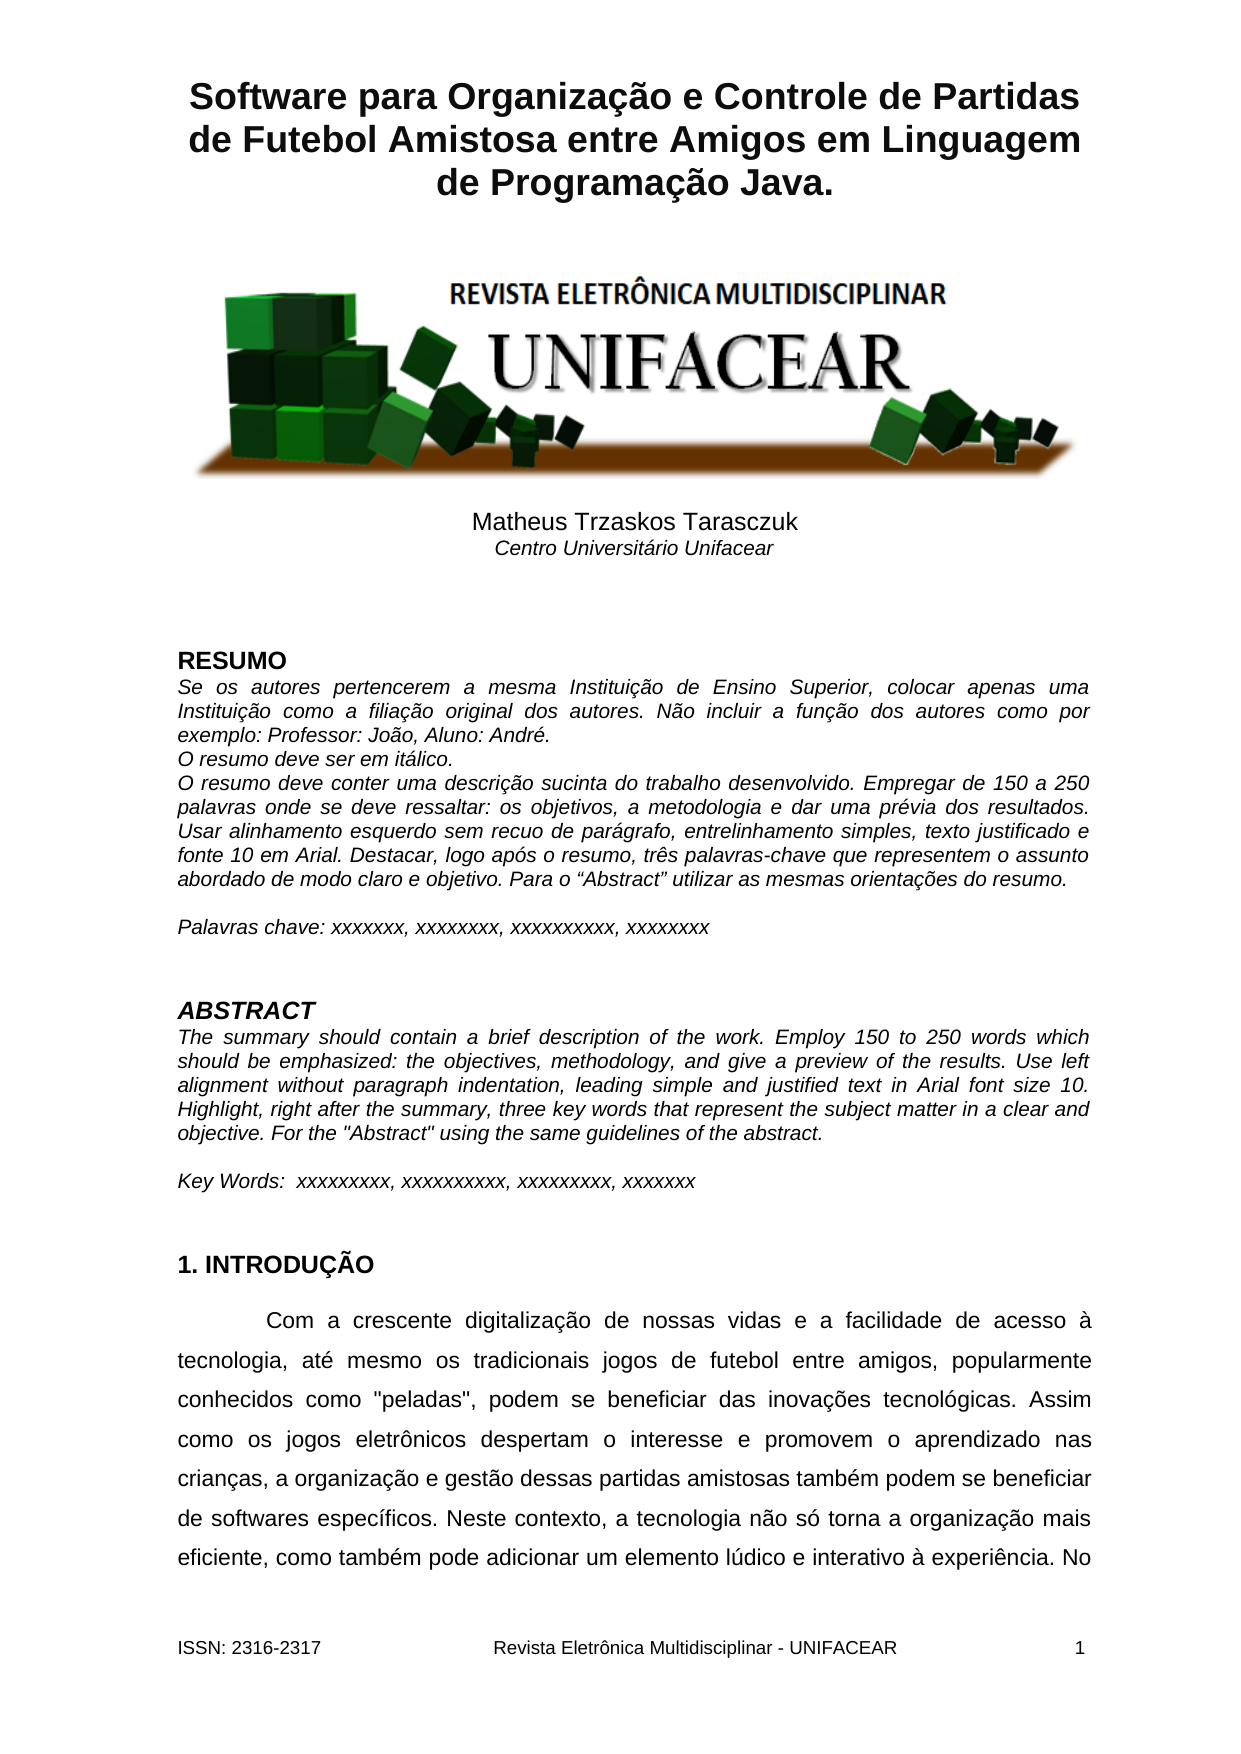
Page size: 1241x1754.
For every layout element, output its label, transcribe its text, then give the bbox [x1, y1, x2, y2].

text Com a crescente digitalização de nossas vidas e a facilidade de acesso à tecnologia, até mesmo os tradicionais jogos de futebol entre amigos, popularmente conhecidos como "peladas", podem se beneficiar das inovações tecnológicas. Assim como os jogos eletrônicos despertam o interesse e promovem o aprendizado nas crianças, a organização e gestão dessas partidas amistosas também podem se beneficiar de softwares específicos. Neste contexto, a tecnologia não só torna a organização mais eficiente, como também pode adicionar um elemento lúdico e interativo à experiência. No [177, 1307, 1092, 1571]
text Se os autores pertencerem a mesma Instituição de Ensino Superior, colocar apenas uma Instituição como a filiação original dos autores. Não incluir a função dos autores como por exemplo: Professor: João, Aluno: André. [177, 675, 1092, 747]
text Key Words: xxxxxxxxx, xxxxxxxxxx, xxxxxxxxx, xxxxxxx [177, 1168, 1092, 1192]
picture [177, 246, 1093, 479]
text O resumo deve conter uma descrição sucinta do trabalho desenvolvido. Empregar de 150 a 250 palavras onde se deve ressaltar: os objetivos, a metodologia e dar uma prévia dos resultados. Usar alinhamento esquerdo sem recuo de parágrafo, entrelinhamento simples, texto justificado e fonte 10 em Arial. Destacar, logo após o resumo, três palavras-chave que representem o assunto abordado de modo claro e objetivo. Para o “Abstract” utilizar as mesmas orientações do resumo. [177, 771, 1092, 891]
text O resumo deve ser em itálico. [177, 747, 1092, 771]
subtitle ABSTRACT [177, 996, 1092, 1025]
subtitle Palavras chave: xxxxxxx, xxxxxxxx, xxxxxxxxxx, xxxxxxxx [177, 914, 1092, 938]
subtitle 1. INTRODUÇÃO [177, 1250, 1092, 1279]
subtitle RESUMO [177, 646, 1092, 675]
subtitle Matheus Trzaskos Tarasczuk [177, 507, 1092, 536]
text Centro Universitário Unifacear [177, 536, 1092, 560]
text The summary should contain a brief description of the work. Employ 150 to 250 words which should be emphasized: the objectives, methodology, and give a preview of the results. Use left alignment without paragraph indentation, leading simple and justified text in Arial font size 10. Highlight, right after the summary, three key words that represent the subject matter in a clear and objective. For the "Abstract" using the same guidelines of the abstract. [177, 1025, 1092, 1144]
